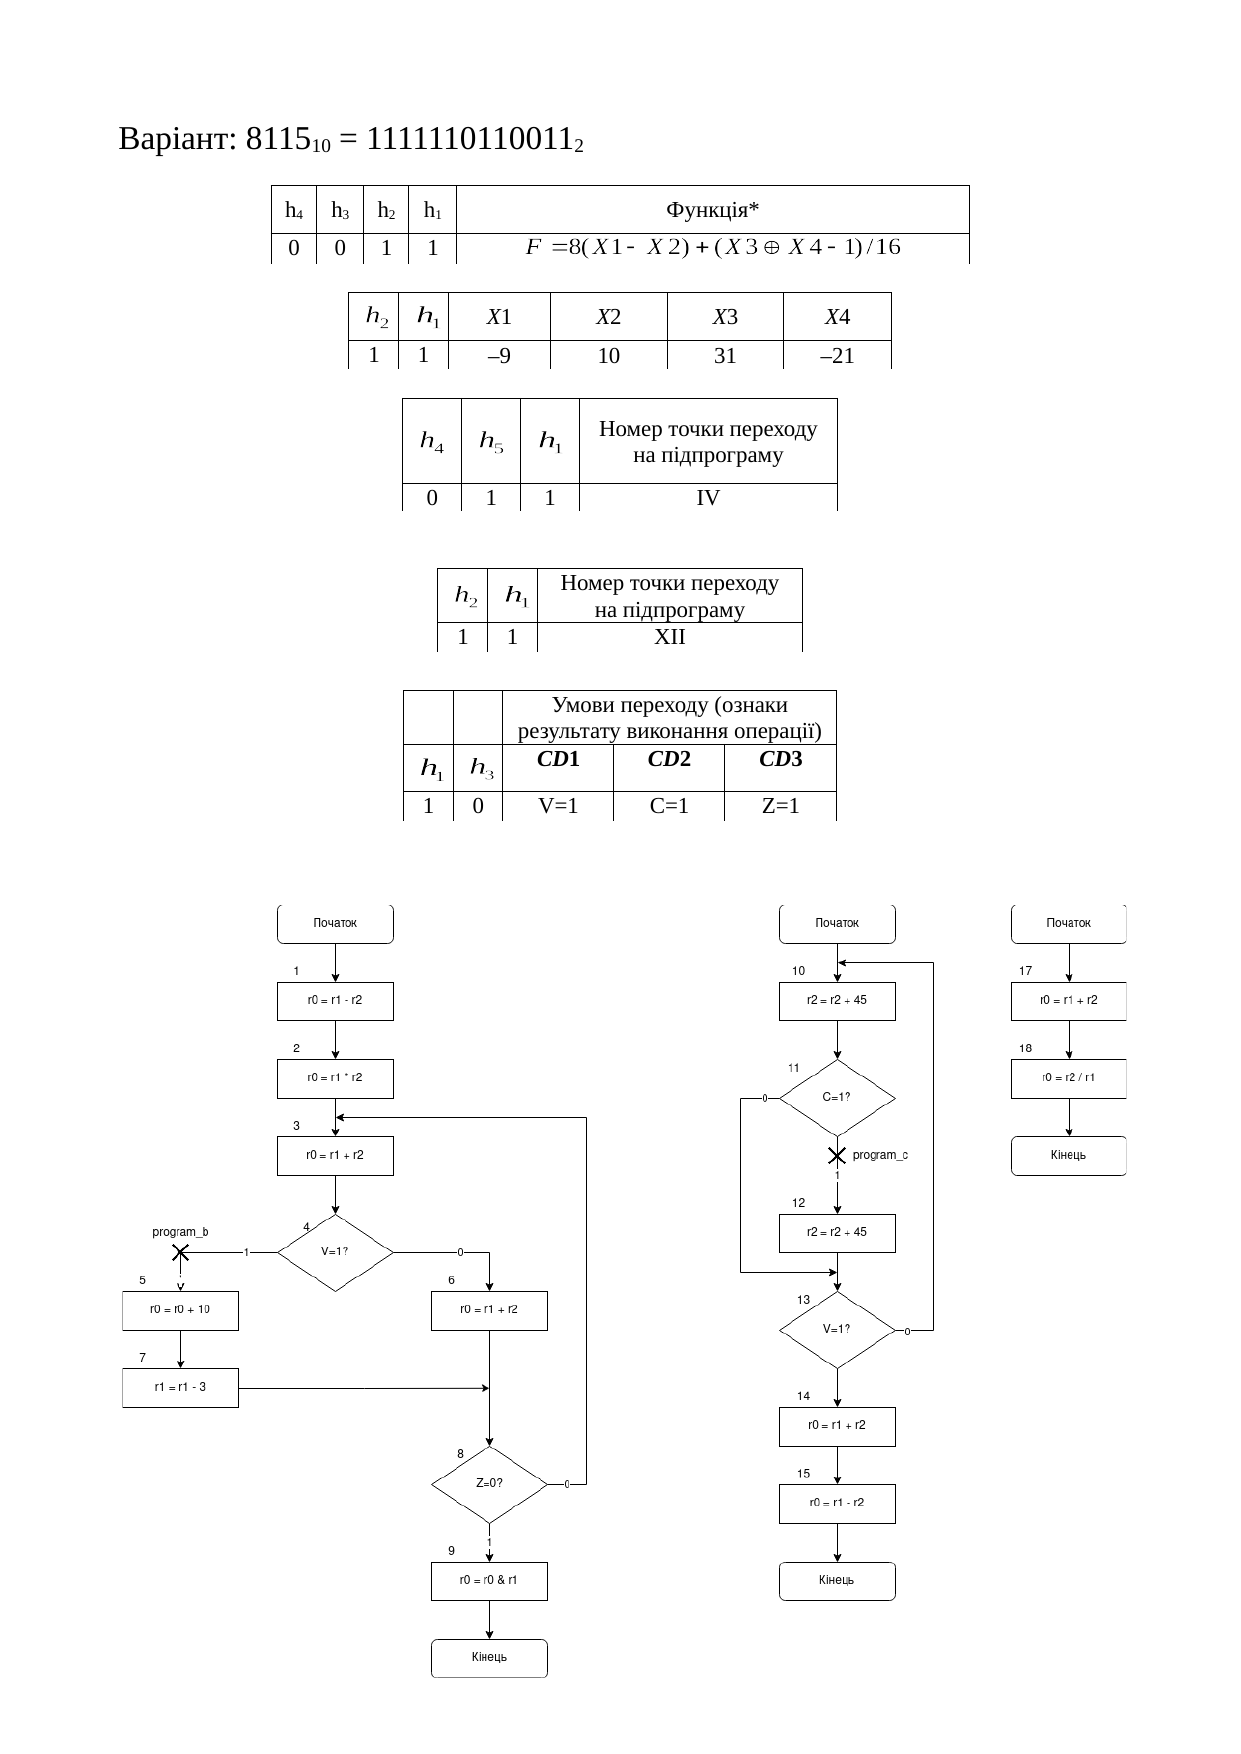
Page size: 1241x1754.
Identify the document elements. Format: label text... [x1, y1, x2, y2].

table_cell XII [538, 623, 802, 652]
table_header Номер точки переходу на підпрограму [538, 569, 802, 622]
table_header [488, 569, 537, 622]
table_cell 10 [551, 341, 667, 369]
table_cell C=1 [614, 792, 724, 821]
table_header [404, 691, 453, 744]
table_cell 1 [462, 484, 520, 511]
table_cell Z=1 [725, 792, 836, 821]
table_cell [404, 745, 453, 791]
table_cell 1 [488, 623, 537, 652]
table_cell ІV [580, 484, 837, 511]
table_header h1 [409, 186, 456, 232]
table_header Функція* [457, 186, 969, 232]
table_cell CD2 [614, 745, 724, 791]
table_header [403, 399, 461, 483]
table_header [438, 569, 487, 622]
picture [122, 905, 1127, 1678]
table_cell 1 [404, 792, 453, 821]
table_header [462, 399, 520, 483]
table_cell V=1 [503, 792, 613, 821]
table_cell 0 [454, 792, 502, 821]
table_header X2 [551, 293, 667, 339]
table_cell [454, 745, 502, 791]
table_cell 0 [272, 234, 316, 263]
table_header [399, 293, 448, 339]
table_cell –9 [449, 341, 550, 369]
table_header [349, 293, 398, 339]
table_header Умови переходу (ознаки результату виконання операції) [503, 691, 836, 744]
table_header X4 [784, 293, 891, 339]
table_cell 0 [317, 234, 363, 263]
table_header X1 [449, 293, 550, 339]
table_cell 1 [438, 623, 487, 652]
table_cell 31 [668, 341, 783, 369]
table_cell 1 [364, 234, 408, 263]
table_cell CD3 [725, 745, 836, 791]
table_header h3 [317, 186, 363, 232]
table_header Номер точки переходу на підпрограму [580, 399, 837, 483]
table_cell [457, 234, 969, 263]
table_cell 1 [399, 341, 448, 369]
table_cell –21 [784, 341, 891, 369]
table_header X3 [668, 293, 783, 339]
table_header h4 [272, 186, 316, 232]
table_cell 1 [521, 484, 579, 511]
table_header [521, 399, 579, 483]
table_cell 0 [403, 484, 461, 511]
table_header h2 [364, 186, 408, 232]
table_cell CD1 [503, 745, 613, 791]
text Варіант: 811510 = 11111101100112 [118, 118, 1122, 156]
table_cell 1 [409, 234, 456, 263]
table_cell 1 [349, 341, 398, 369]
table_header [454, 691, 502, 744]
